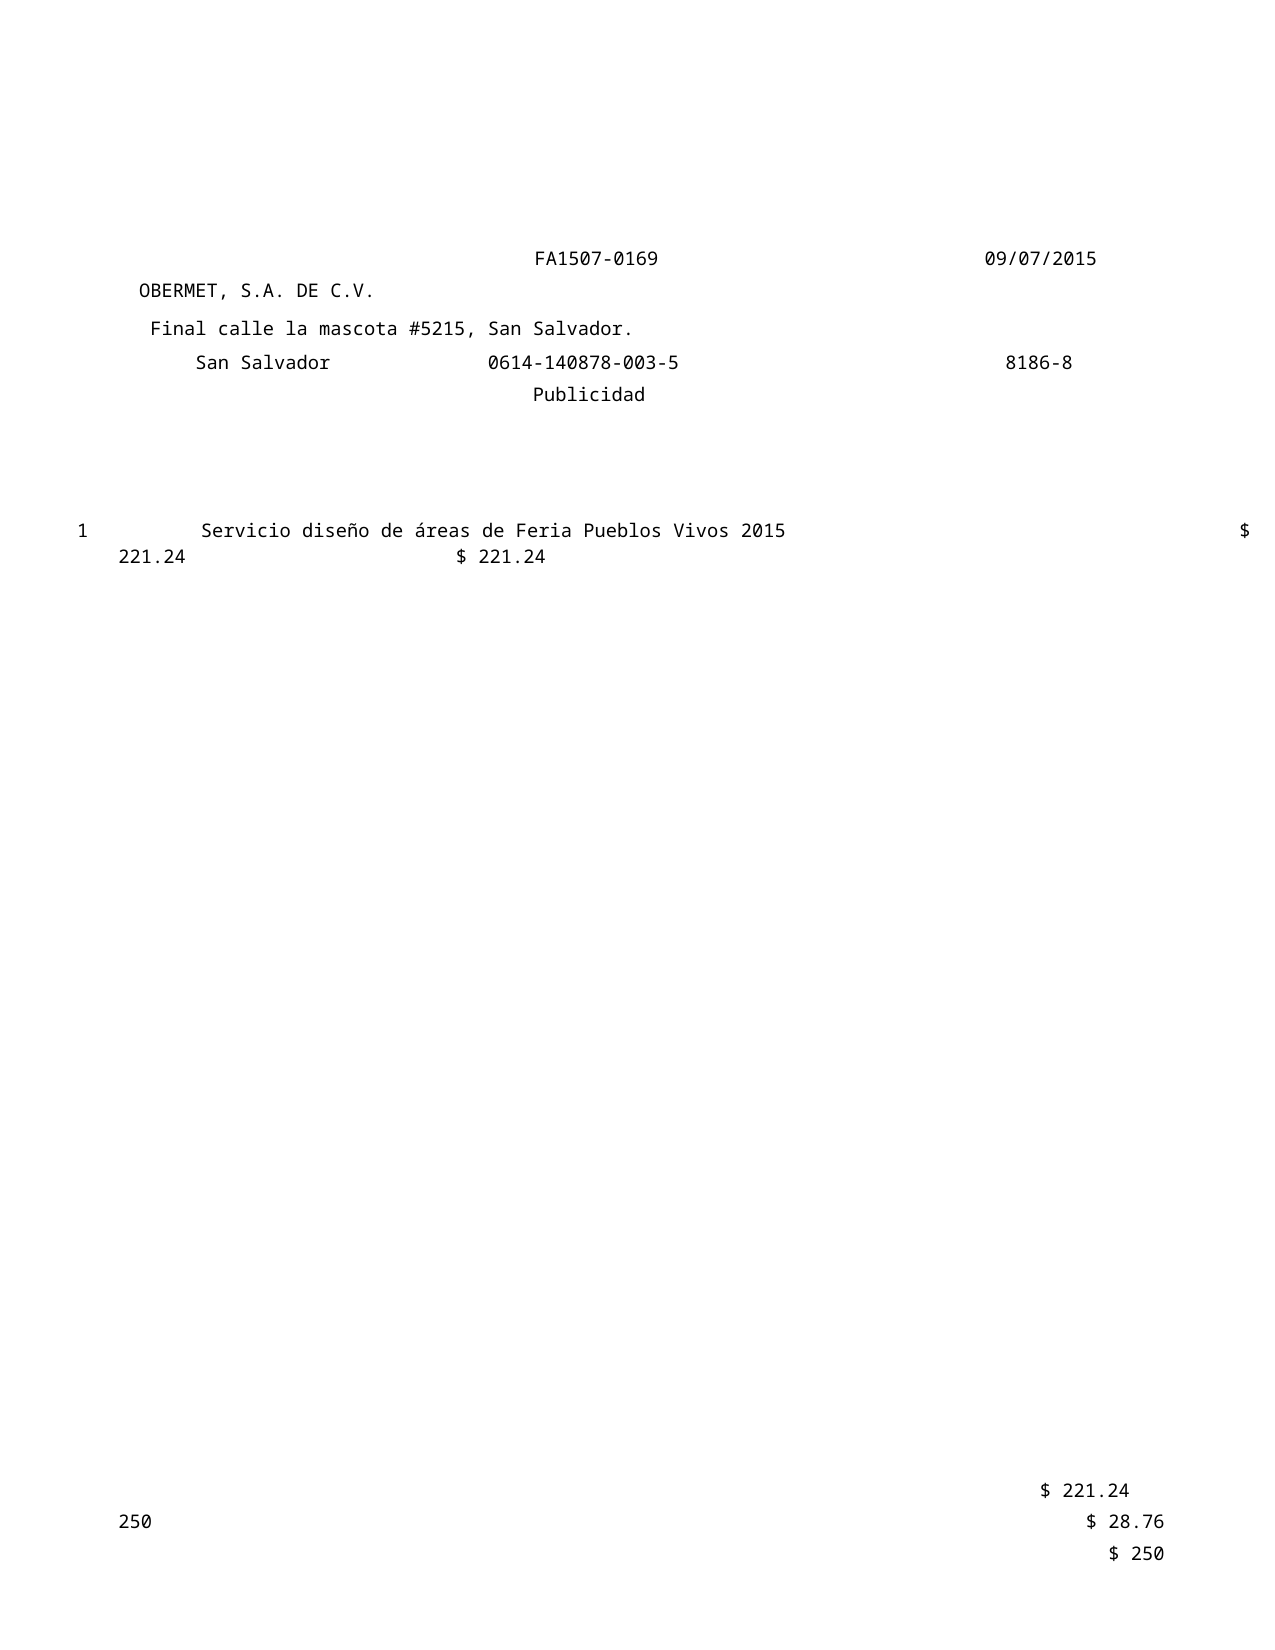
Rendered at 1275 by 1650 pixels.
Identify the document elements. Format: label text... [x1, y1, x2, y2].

text San Salvador 0614-140878-003-5 8186-8 [71, 349, 1252, 375]
text FA1507-0169 09/07/2015 [118, 246, 1252, 271]
text 1 Servicio diseño de áreas de Feria Pueblos Vivos 2015 $ 221.24 $ 221.24 [43, 518, 1252, 569]
text 250 $ 28.76 [118, 1509, 1252, 1534]
text Final calle la mascota #5215, San Salvador. [71, 315, 1252, 340]
text OBERMET, S.A. DE C.V. [71, 277, 1252, 303]
text $ 250 [118, 1540, 1252, 1566]
text $ 221.24 [118, 1477, 1252, 1503]
text Publicidad [71, 381, 1252, 407]
